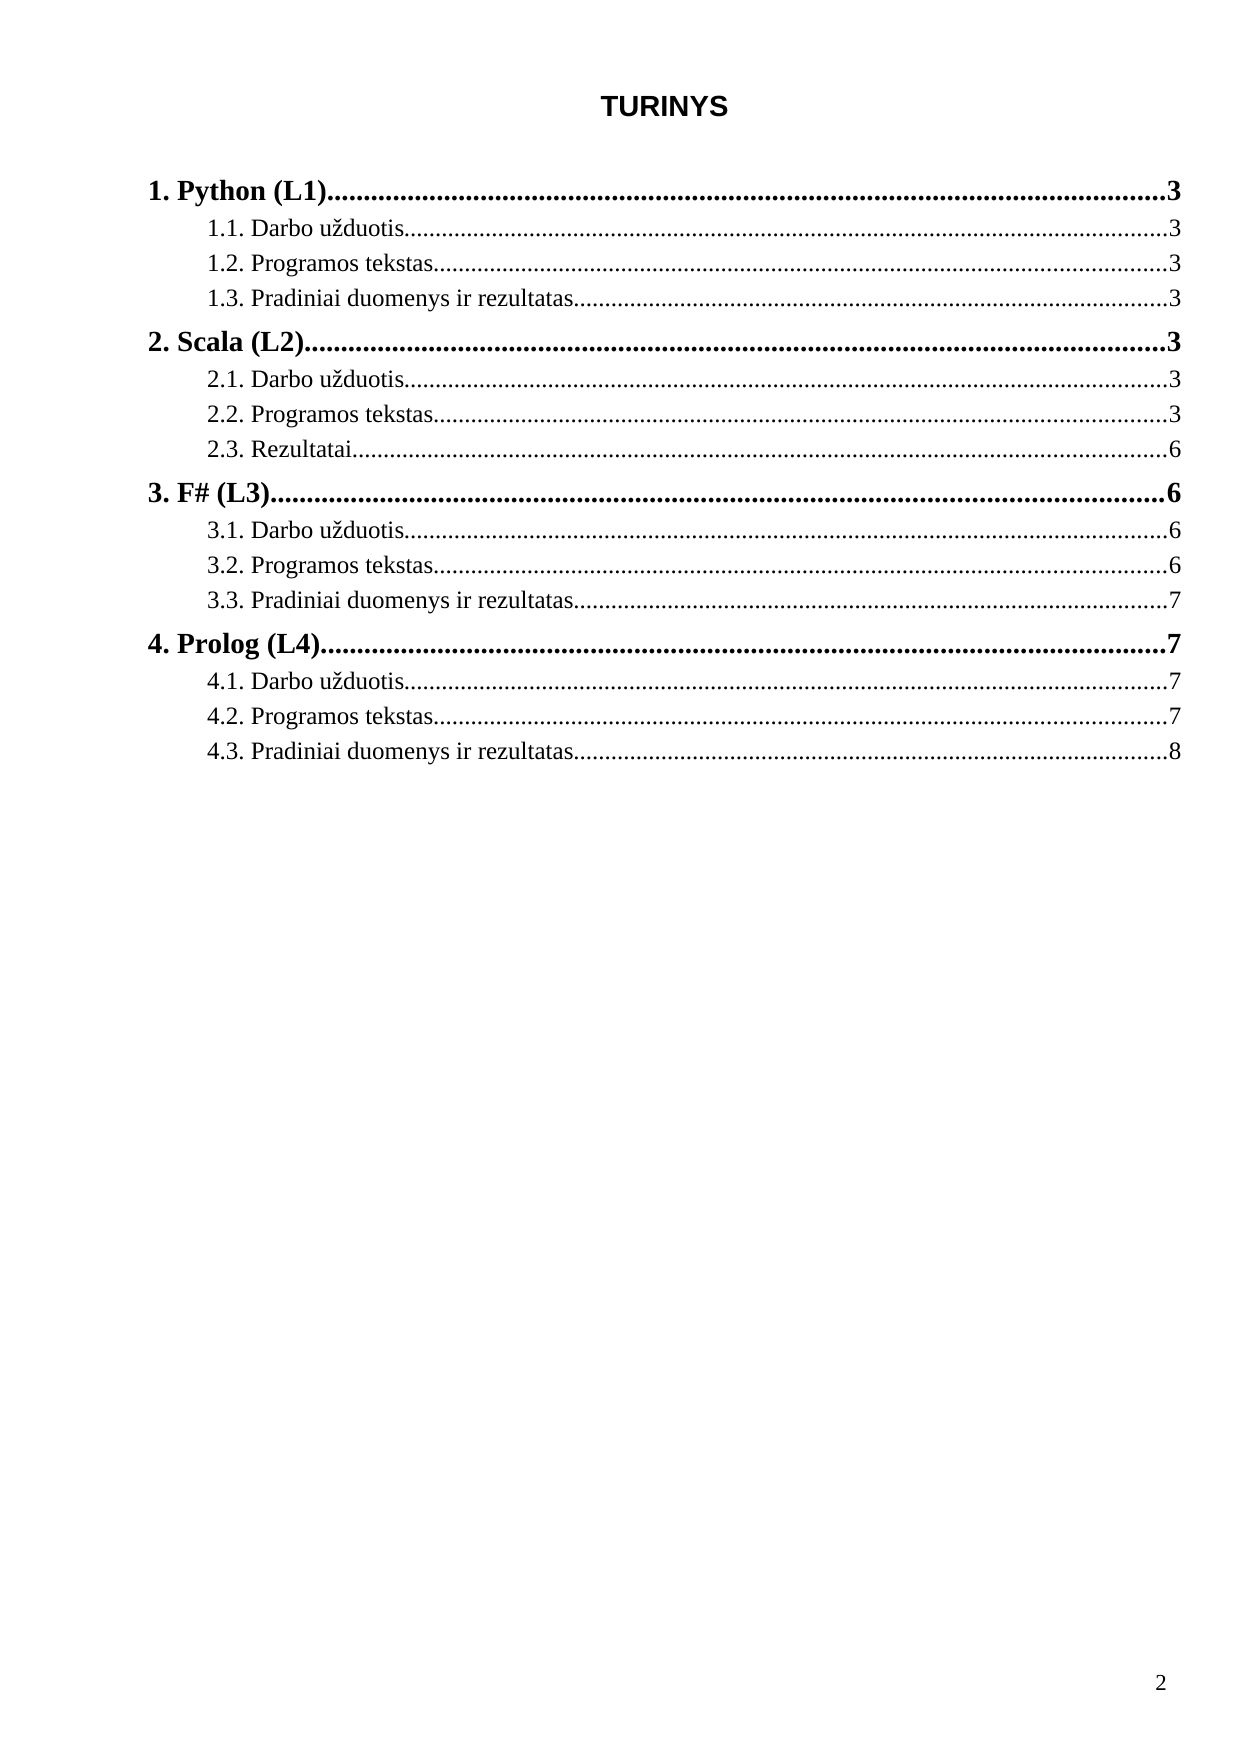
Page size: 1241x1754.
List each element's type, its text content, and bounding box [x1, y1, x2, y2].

text 4.3. Pradiniai duomenys ir rezultatas 8 [207, 736, 1181, 765]
text 3.1. Darbo užduotis 6 [207, 515, 1181, 544]
text 3.3. Pradiniai duomenys ir rezultatas 7 [207, 585, 1181, 614]
text TURINYS [148, 89, 1181, 122]
text 2. Scala (L2) 3 [148, 324, 1181, 358]
text 3.2. Programos tekstas 6 [207, 550, 1181, 579]
text 2.1. Darbo užduotis 3 [207, 364, 1181, 393]
text 1. Python (L1) 3 [148, 173, 1181, 207]
text 1.1. Darbo užduotis 3 [207, 213, 1181, 242]
text 2.3. Rezultatai 6 [207, 434, 1181, 463]
text 4. Prolog (L4) 7 [148, 627, 1181, 660]
text 3. F# (L3) 6 [148, 476, 1181, 509]
text 2.2. Programos tekstas 3 [207, 399, 1181, 428]
text 4.1. Darbo užduotis 7 [207, 666, 1181, 695]
text 1.2. Programos tekstas 3 [207, 248, 1181, 277]
text 1.3. Pradiniai duomenys ir rezultatas 3 [207, 283, 1181, 312]
text 4.2. Programos tekstas 7 [207, 701, 1181, 730]
